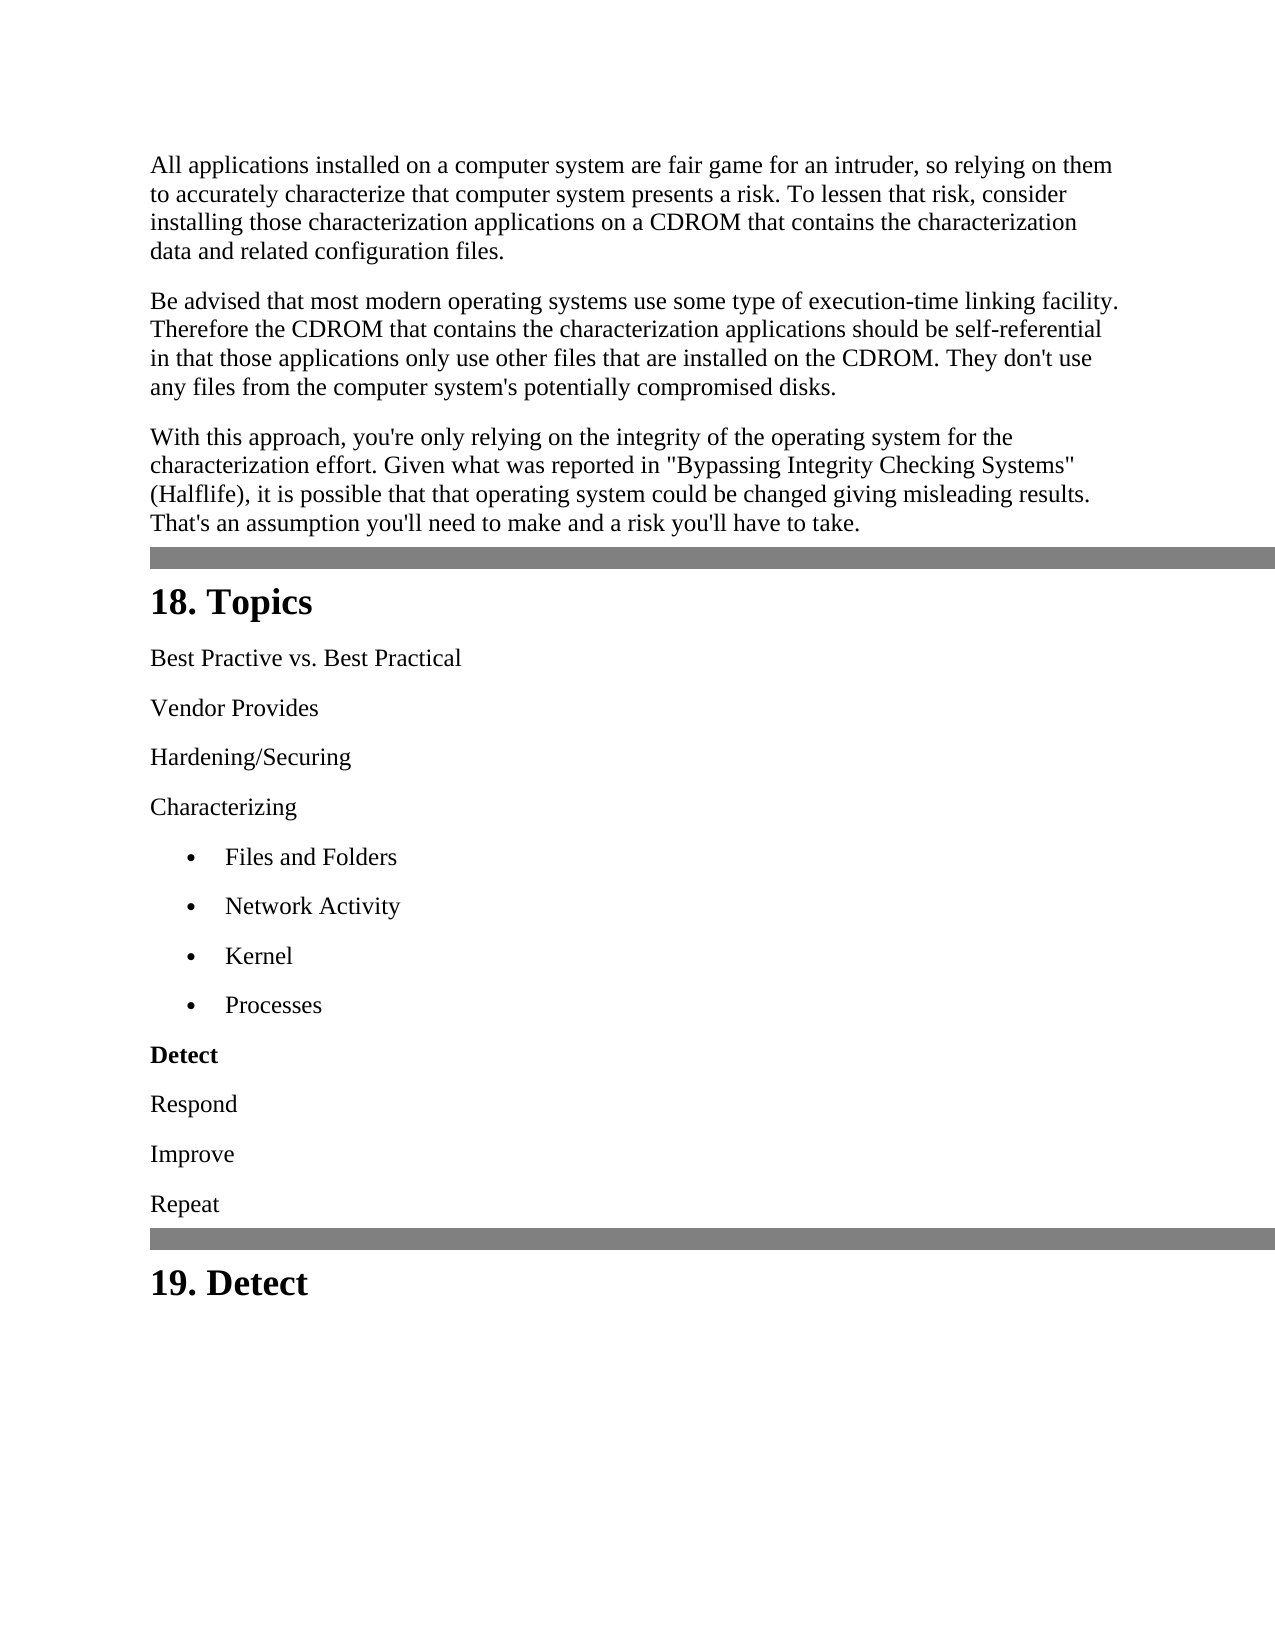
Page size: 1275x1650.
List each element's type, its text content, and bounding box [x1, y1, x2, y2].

text Detect [150, 1040, 1125, 1069]
list Kernel [187, 941, 1125, 969]
text Respond [150, 1089, 1125, 1118]
list Processes [187, 990, 1125, 1019]
list Files and Folders [187, 842, 1125, 870]
text Best Practive vs. Best Practical [150, 643, 1125, 672]
list Network Activity [187, 891, 1125, 920]
text Repeat [150, 1189, 1125, 1217]
text Characterizing [150, 792, 1125, 821]
text Improve [150, 1139, 1125, 1168]
text Hardening/Securing [150, 742, 1125, 771]
subtitle 19. Detect [150, 1260, 1125, 1303]
text Be advised that most modern operating systems use some type of execution-time linking facility. Therefore the CDROM that contains the characterization applications should be self-referential in that those applications only use other files that are installed on the CDROM. They don't use any files from the computer system's potentially compromised disks. [150, 286, 1125, 401]
text With this approach, you're only relying on the integrity of the operating system for the characterization effort. Given what was reported in "Bypassing Integrity Checking Systems" (Halflife), it is possible that that operating system could be changed giving misleading results. That's an assumption you'll need to make and a risk you'll have to take. [150, 422, 1125, 537]
text All applications installed on a computer system are fair game for an intruder, so relying on them to accurately characterize that computer system presents a risk. To lessen that risk, consider installing those characterization applications on a CDROM that contains the characterization data and related configuration files. [150, 150, 1125, 265]
text Vendor Provides [150, 693, 1125, 722]
subtitle 18. Topics [150, 579, 1125, 622]
